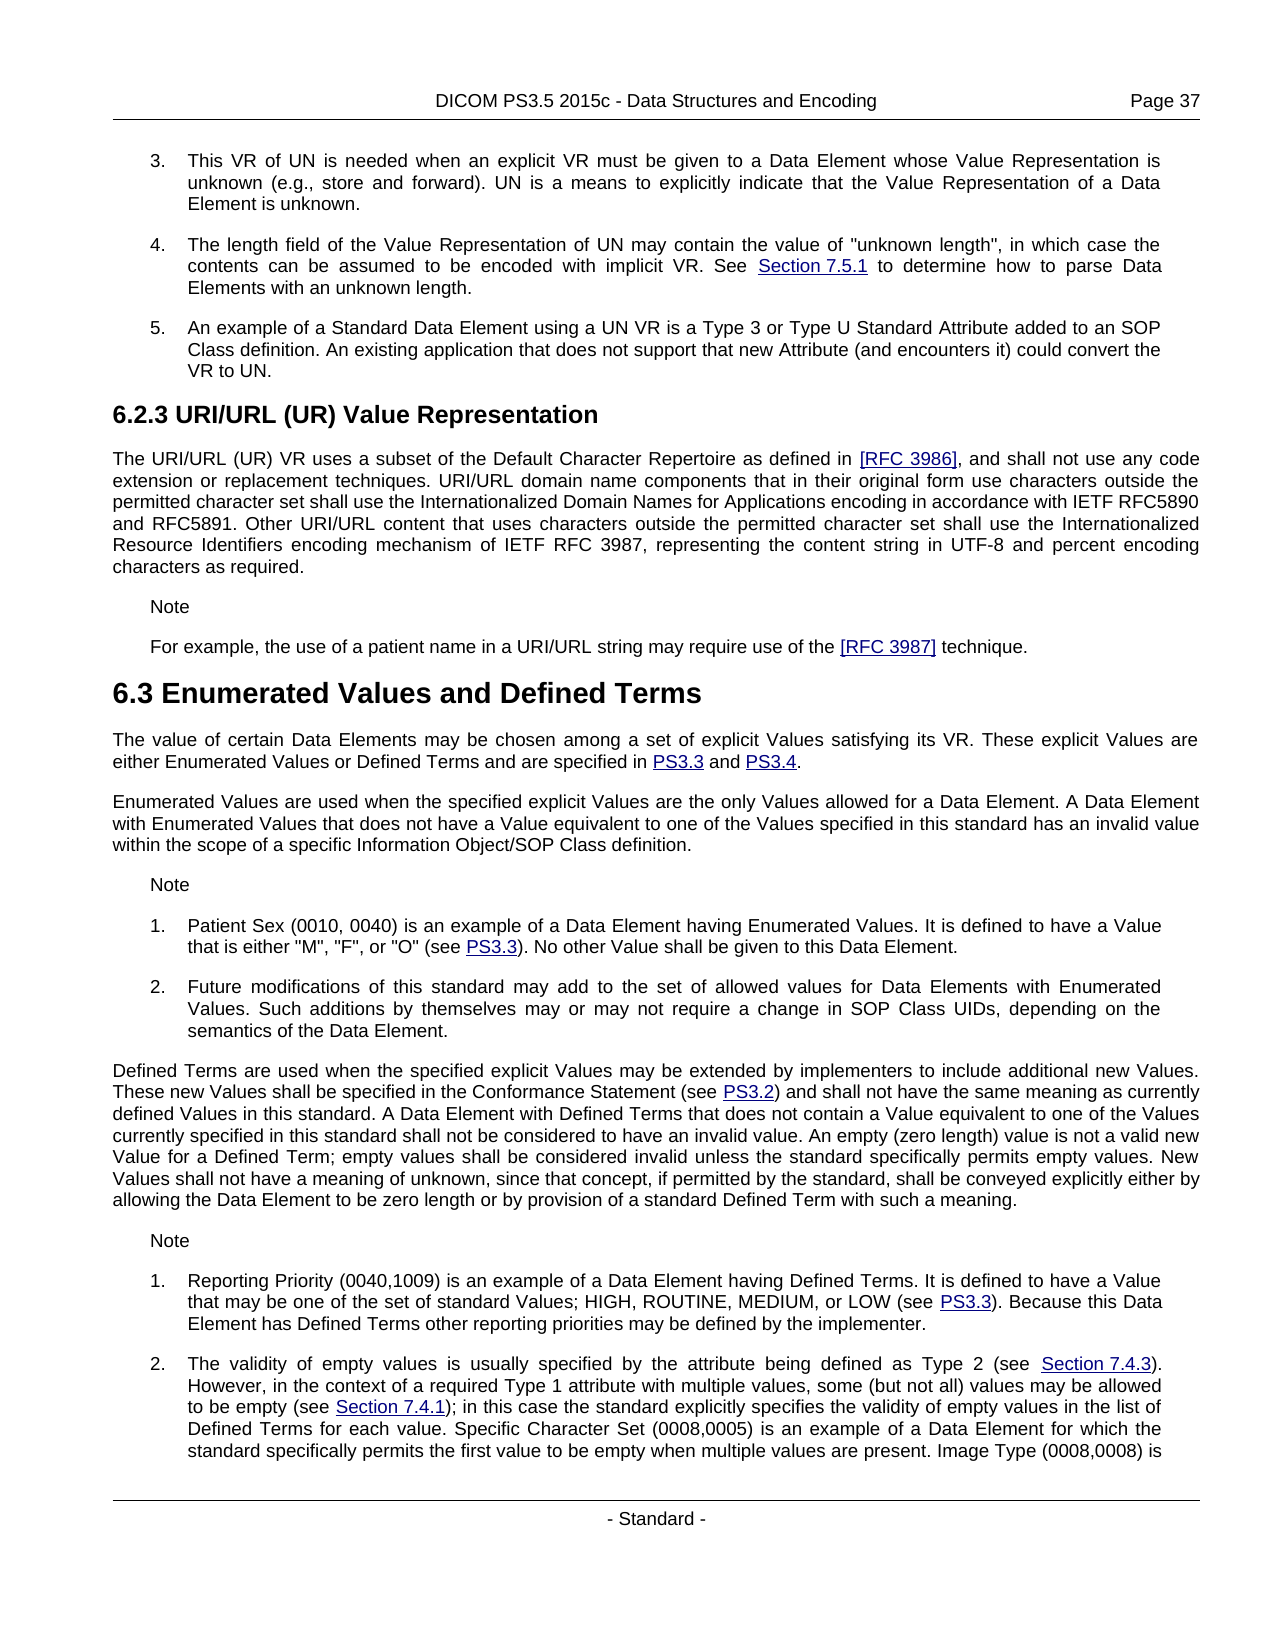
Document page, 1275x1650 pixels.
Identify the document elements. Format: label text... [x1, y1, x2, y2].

text Note [150, 596, 1162, 617]
text 6.3 Enumerated Values and Defined Terms [112, 677, 1200, 710]
text Note [150, 1229, 1162, 1251]
text 6.2.3 URI/URL (UR) Value Representation [112, 400, 1200, 429]
text The URI/URL (UR) VR uses a subset of the Default Character Repertoire as defined in [RFC 3986], and shall not use any code extension or replacement techniques. URI/URL domain name components that in their original form use characters outside the permitted character set shall use the Internationalized Domain Names for Applications encoding in accordance with IETF RFC5890 and RFC5891. Other URI/URL content that uses characters outside the permitted character set shall use the Internationalized Resource Identifiers encoding mechanism of IETF RFC 3987, representing the content string in UTF-8 and percent encoding characters as required. [112, 448, 1200, 577]
list Patient Sex (0010, 0040) is an example of a Data Element having Enumerated Values. It is defined to have a Value that is either "M", "F", or "O" (see PS3.3). No other Value shall be given to this Data Element. [150, 914, 1162, 958]
text The value of certain Data Elements may be chosen among a set of explicit Values satisfying its VR. These explicit Values are either Enumerated Values or Defined Terms and are specified in PS3.3 and PS3.4. [112, 729, 1200, 772]
text Defined Terms are used when the specified explicit Values may be extended by implementers to include additional new Values. These new Values shall be specified in the Conformance Statement (see PS3.2) and shall not have the same meaning as currently defined Values in this standard. A Data Element with Defined Terms that does not contain a Value equivalent to one of the Values currently specified in this standard shall not be considered to have an invalid value. An empty (zero length) value is not a valid new Value for a Defined Term; empty values shall be considered invalid unless the standard specifically permits empty values. New Values shall not have a meaning of unknown, since that concept, if permitted by the standard, shall be conveyed explicitly either by allowing the Data Element to be zero length or by provision of a standard Defined Term with such a meaning. [112, 1060, 1200, 1211]
list Future modifications of this standard may add to the set of allowed values for Data Elements with Enumerated Values. Such additions by themselves may or may not require a change in SOP Class UIDs, depending on the semantics of the Data Element. [150, 976, 1162, 1041]
list Reporting Priority (0040,1009) is an example of a Data Element having Defined Terms. It is defined to have a Value that may be one of the set of standard Values; HIGH, ROUTINE, MEDIUM, or LOW (see PS3.3). Because this Data Element has Defined Terms other reporting priorities may be defined by the implementer. [150, 1270, 1162, 1334]
list This VR of UN is needed when an explicit VR must be given to a Data Element whose Value Representation is unknown (e.g., store and forward). UN is a means to explicitly indicate that the Value Representation of a Data Element is unknown. [150, 150, 1162, 215]
list The length field of the Value Representation of UN may contain the value of "unknown length", in which case the contents can be assumed to be encoded with implicit VR. See Section 7.5.1 to determine how to parse Data Elements with an unknown length. [150, 233, 1162, 298]
text For example, the use of a patient name in a URI/URL string may require use of the [RFC 3987] technique. [150, 636, 1162, 658]
list The validity of empty values is usually specified by the attribute being defined as Type 2 (see Section 7.4.3). However, in the context of a required Type 1 attribute with multiple values, some (but not all) values may be allowed to be empty (see Section 7.4.1); in this case the standard explicitly specifies the validity of empty values in the list of Defined Terms for each value. Specific Character Set (0008,0005) is an example of a Data Element for which the standard specifically permits the first value to be empty when multiple values are present. Image Type (0008,0008) is [150, 1353, 1162, 1461]
text Note [150, 874, 1162, 896]
text Enumerated Values are used when the specified explicit Values are the only Values allowed for a Data Element. A Data Element with Enumerated Values that does not have a Value equivalent to one of the Values specified in this standard has an invalid value within the scope of a specific Information Object/SOP Class definition. [112, 791, 1200, 855]
list An example of a Standard Data Element using a UN VR is a Type 3 or Type U Standard Attribute added to an SOP Class definition. An existing application that does not support that new Attribute (and encounters it) could convert the VR to UN. [150, 317, 1162, 382]
